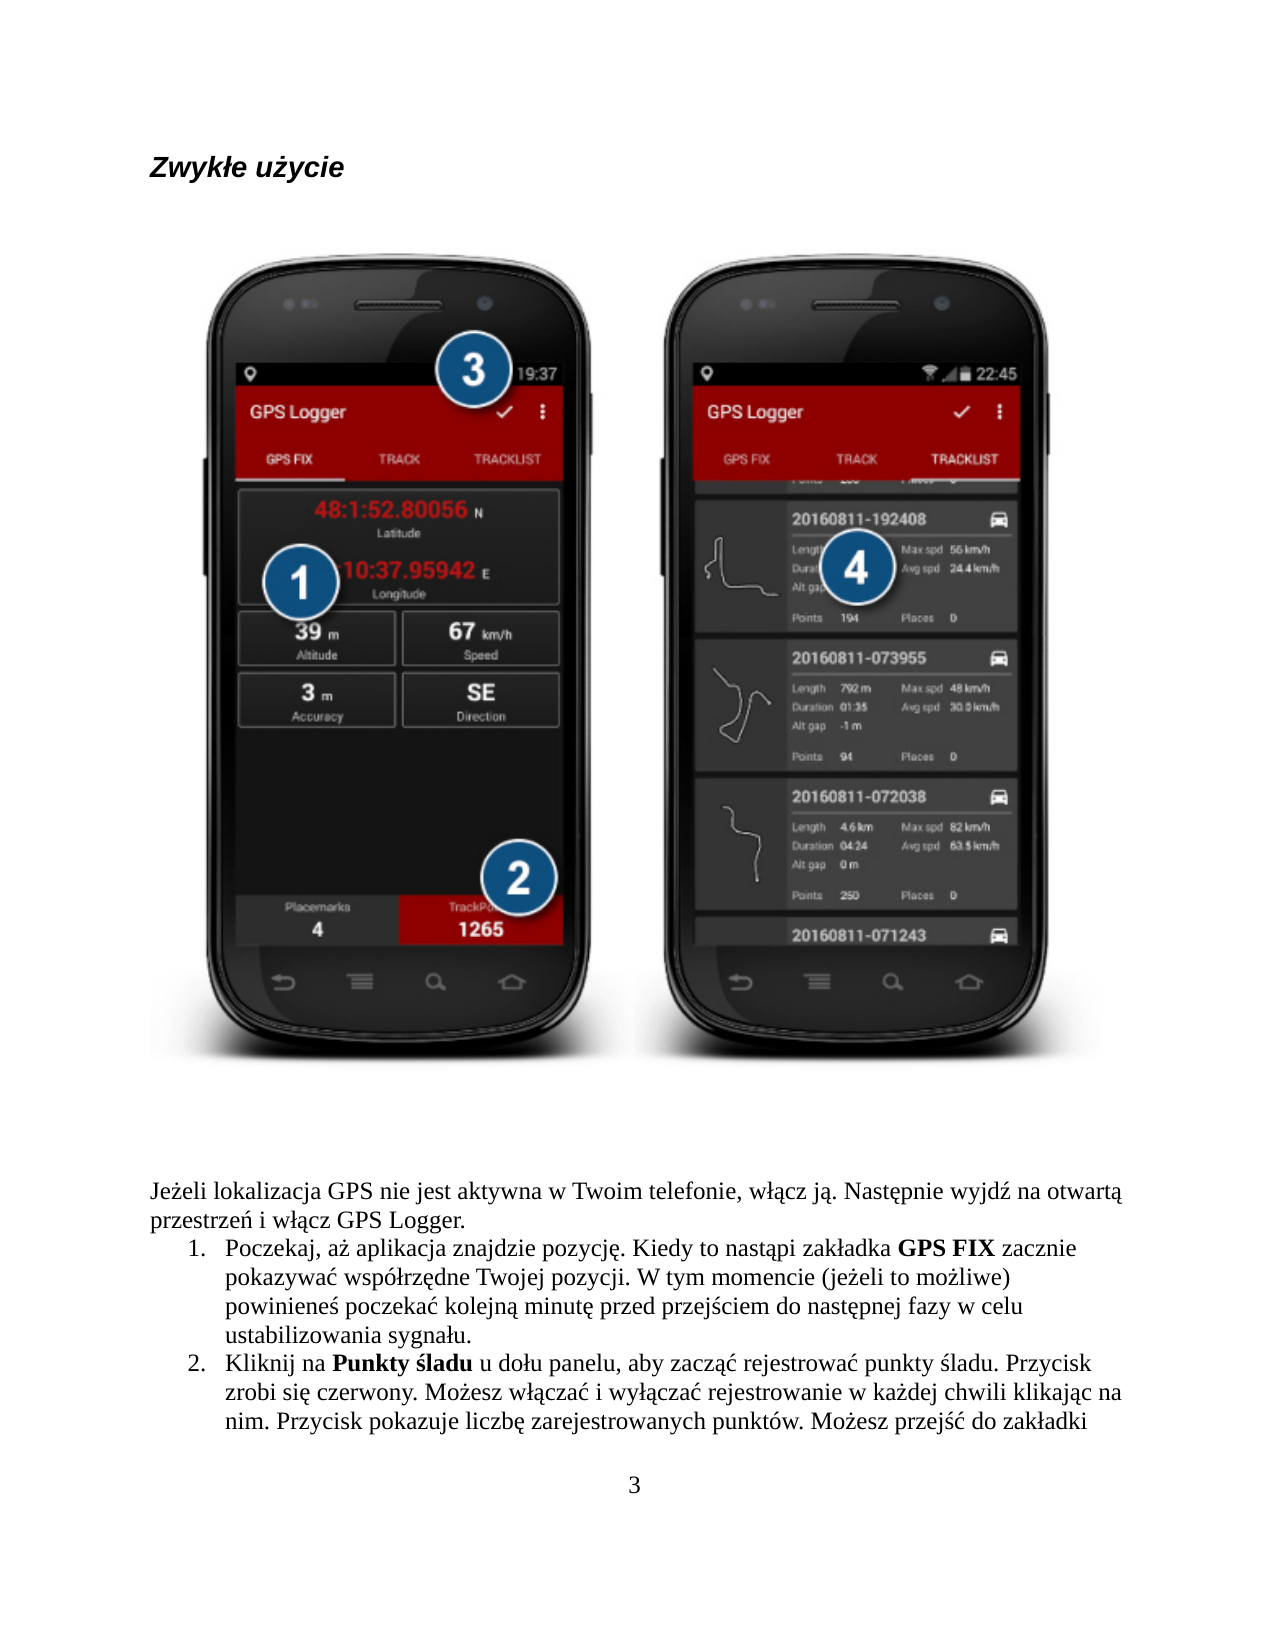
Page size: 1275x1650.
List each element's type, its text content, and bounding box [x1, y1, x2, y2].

subtitle Zwykłe użycie [150, 150, 1125, 183]
picture [150, 196, 1104, 1123]
list Kliknij na Punkty śladu u dołu panelu, aby zacząć rejestrować punkty śladu. Przycisk zrobi się czerwony. Możesz włączać i wyłączać rejestrowanie w każdej chwili klikając na nim. Przycisk pokazuje liczbę zarejestrowanych punktów. Możesz przejść do zakładki [187, 1348, 1125, 1435]
list Poczekaj, aż aplikacja znajdzie pozycję. Kiedy to nastąpi zakładka GPS FIX zacznie pokazywać współrzędne Twojej pozycji. W tym momencie (jeżeli to możliwe) powinieneś poczekać kolejną minutę przed przejściem do następnej fazy w celu ustabilizowania sygnału. [187, 1233, 1125, 1348]
text Jeżeli lokalizacja GPS nie jest aktywna w Twoim telefonie, włącz ją. Następnie wyjdź na otwartą przestrzeń i włącz GPS Logger. [150, 1176, 1125, 1233]
